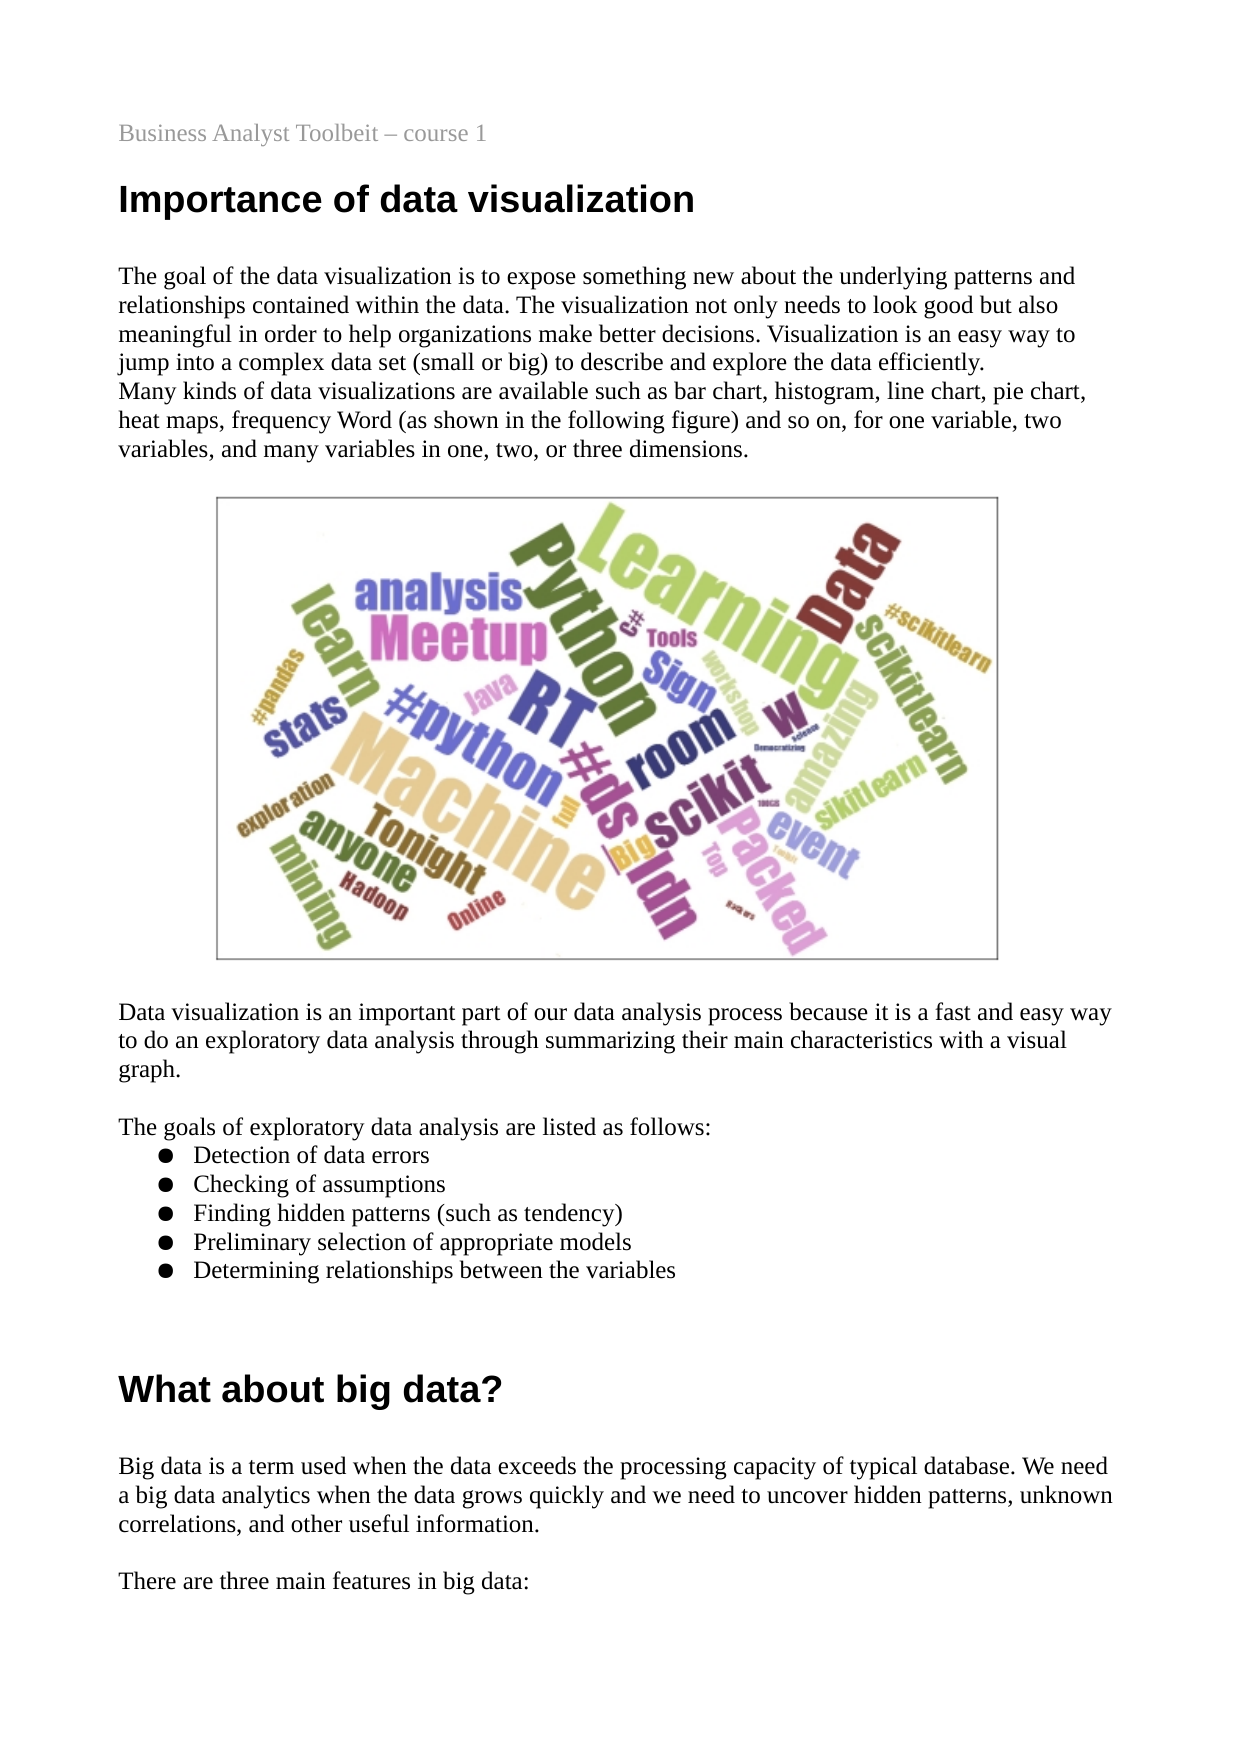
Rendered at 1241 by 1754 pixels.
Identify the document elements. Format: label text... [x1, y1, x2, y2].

subtitle What about big data? [118, 1367, 1122, 1410]
text The goal of the data visualization is to expose something new about the underlying patterns and relationships contained within the data. The visualization not only needs to look good but also meaningful in order to help organizations make better decisions. Visualization is an easy way to jump into a complex data set (small or big) to describe and explore the data efficiently. [118, 261, 1122, 376]
list Preliminary selection of appropriate models [156, 1227, 1122, 1255]
list Checking of assumptions [156, 1169, 1122, 1198]
list Detection of data errors [156, 1140, 1122, 1169]
text The goals of exploratory data analysis are listed as follows: [118, 1112, 1122, 1140]
subtitle Importance of data visualization [118, 176, 1122, 220]
picture [204, 491, 1036, 968]
text Data visualization is an important part of our data analysis process because it is a fast and easy way to do an exploratory data analysis through summarizing their main characteristics with a visual graph. [118, 997, 1122, 1083]
text Big data is a term used when the data exceeds the processing capacity of typical database. We need a big data analytics when the data grows quickly and we need to uncover hidden patterns, unknown correlations, and other useful information. [118, 1451, 1122, 1538]
text There are three main features in big data: [118, 1566, 1122, 1595]
list Determining relationships between the variables [156, 1255, 1122, 1284]
list Finding hidden patterns (such as tendency) [156, 1198, 1122, 1227]
text Many kinds of data visualizations are available such as bar chart, histogram, line chart, pie chart, heat maps, frequency Word (as shown in the following figure) and so on, for one variable, two variables, and many variables in one, two, or three dimensions. [118, 376, 1122, 462]
